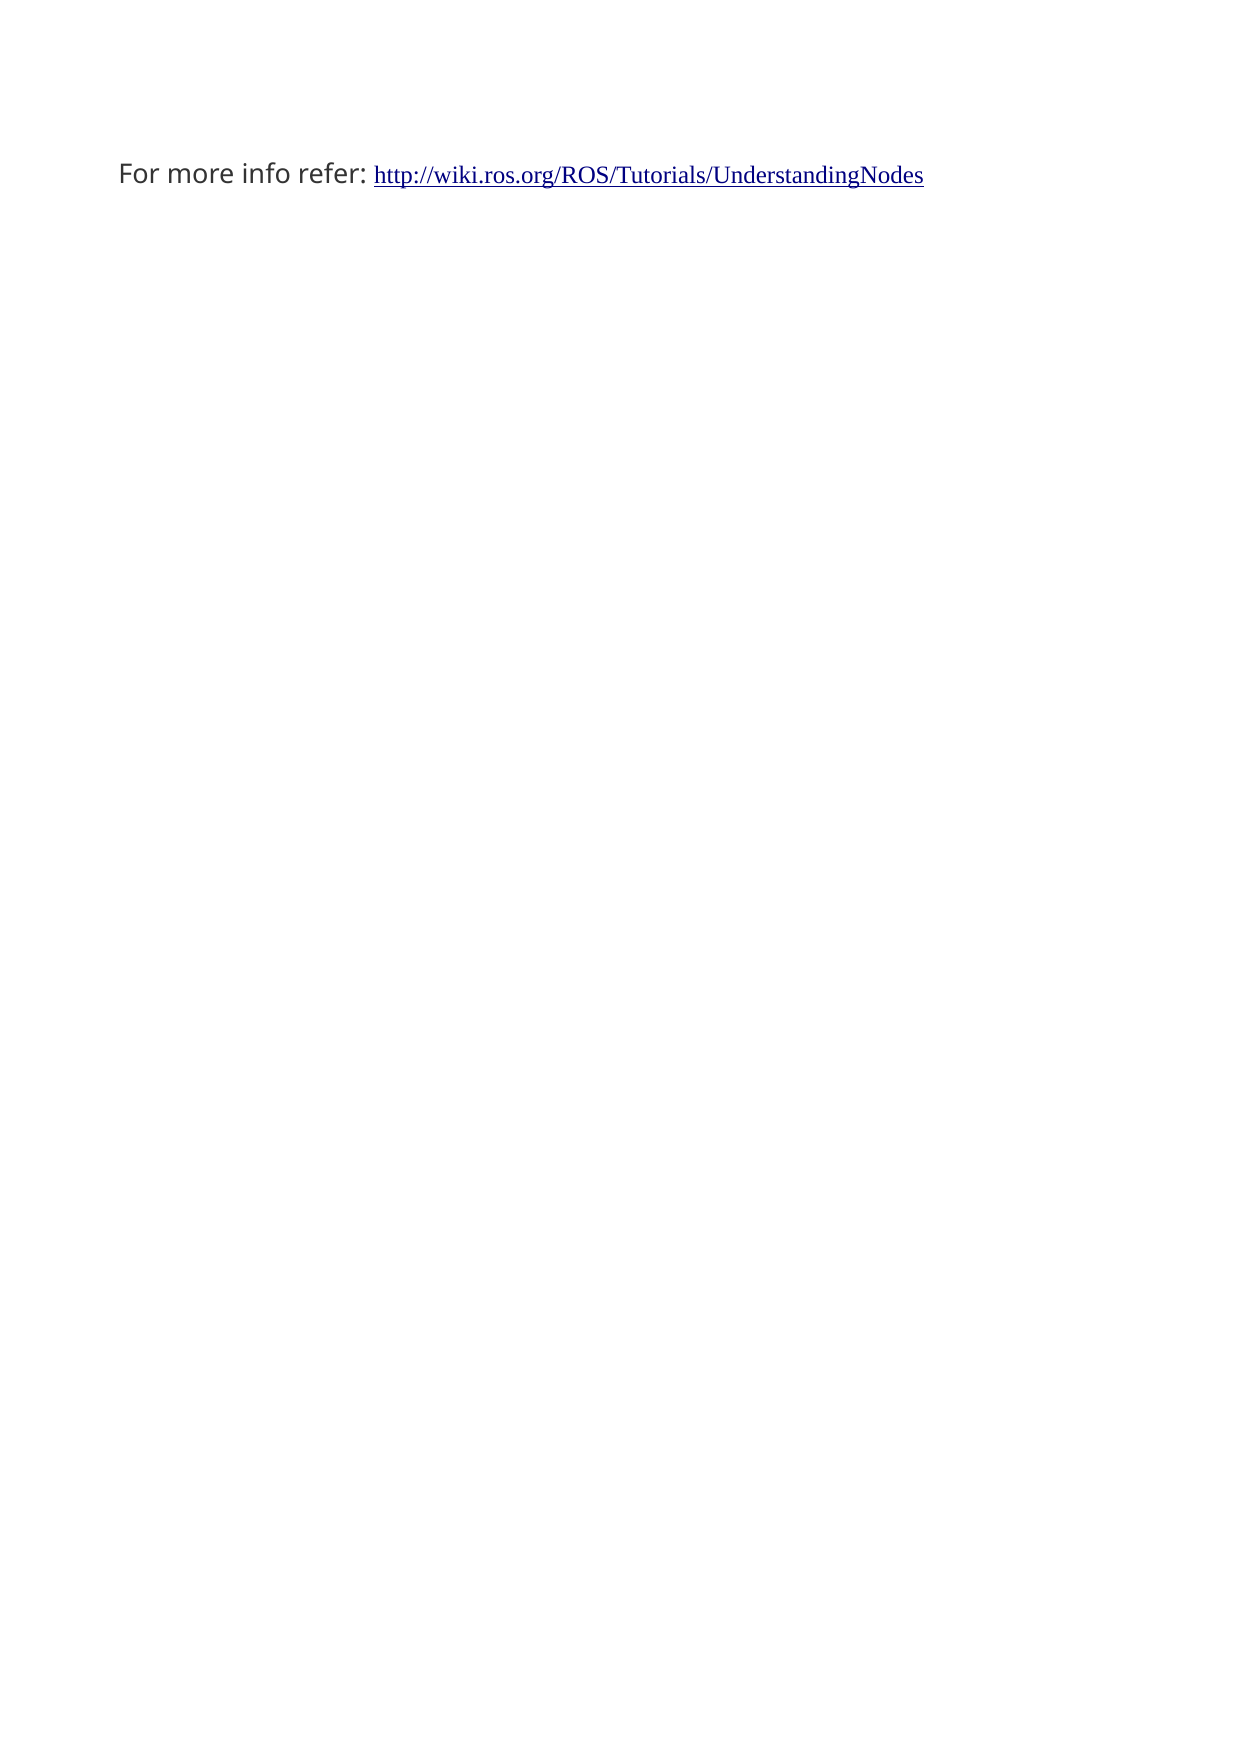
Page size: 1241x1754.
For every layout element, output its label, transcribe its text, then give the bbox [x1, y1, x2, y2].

text For more info refer: http://wiki.ros.org/ROS/Tutorials/UnderstandingNodes [118, 155, 1122, 192]
